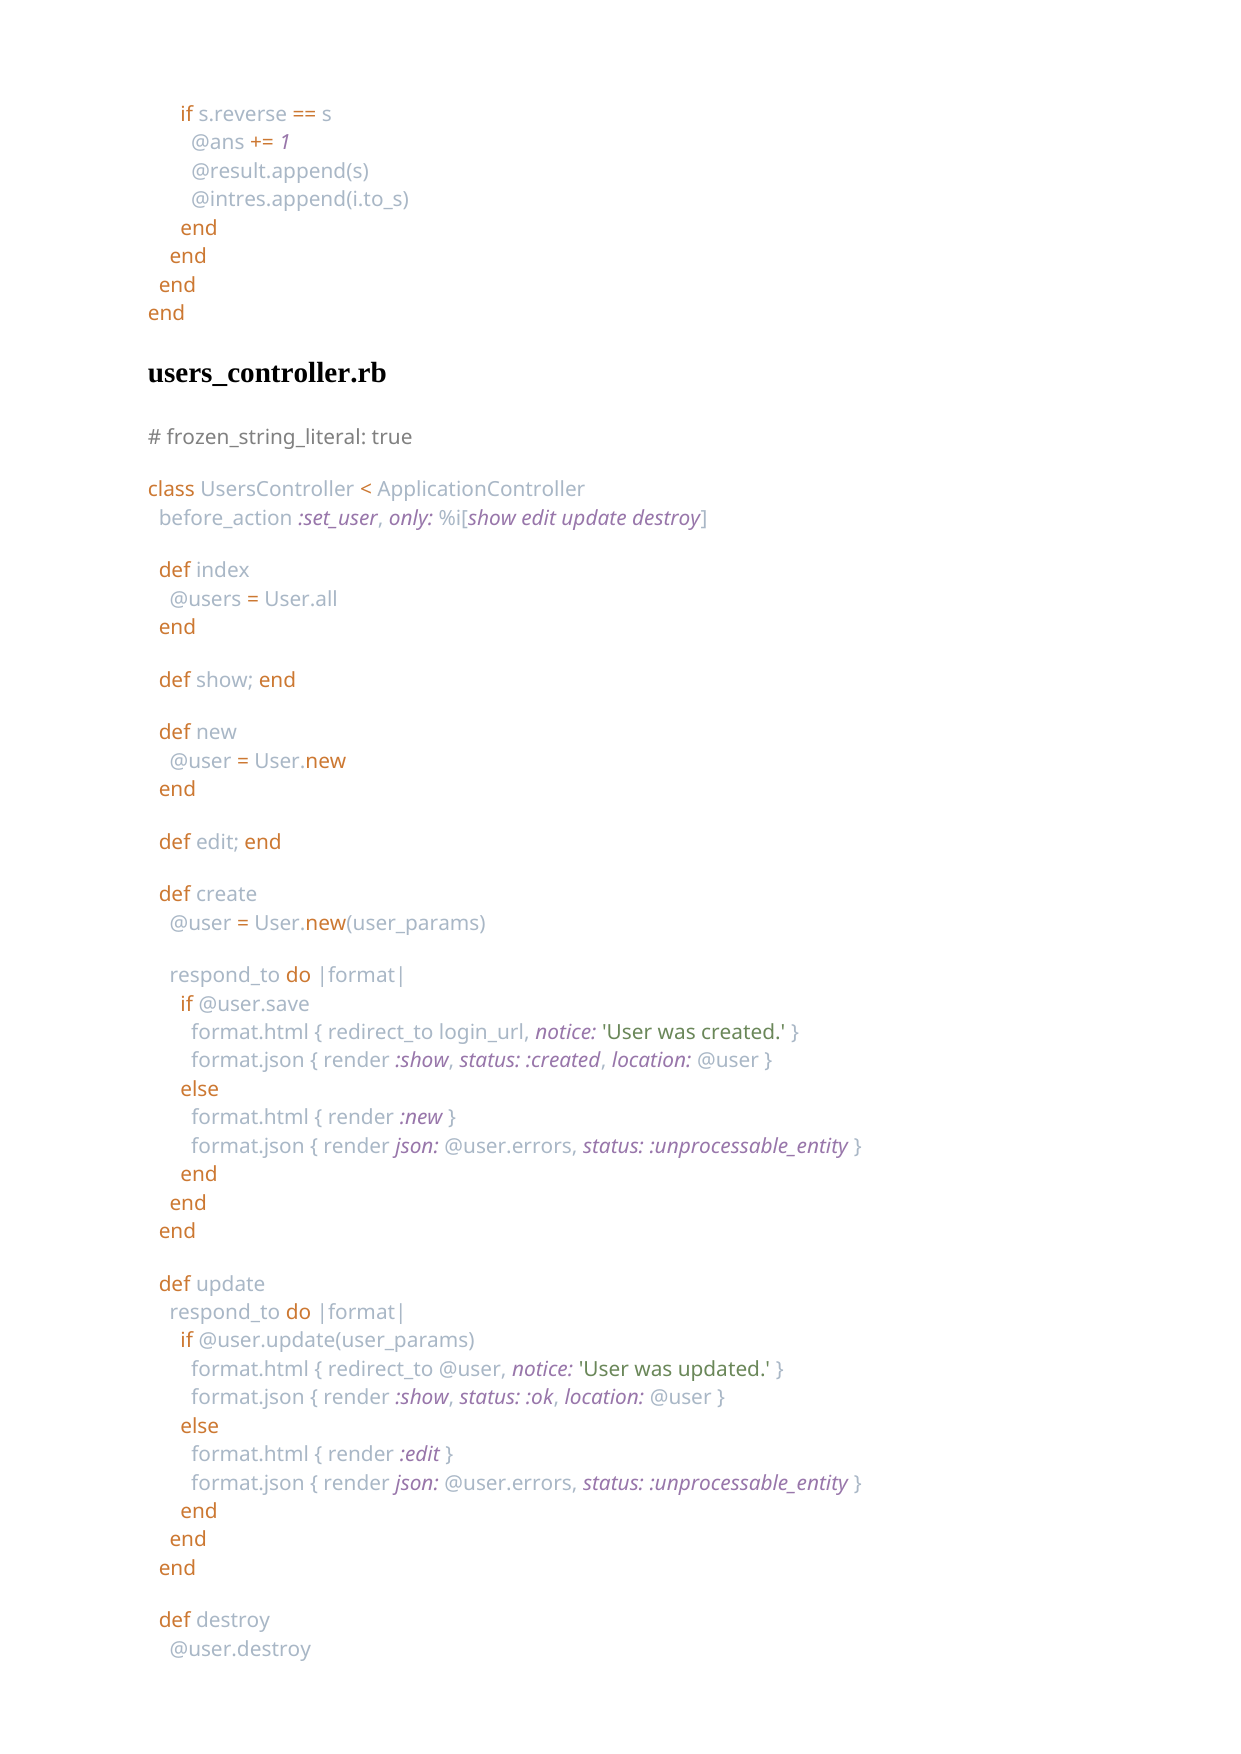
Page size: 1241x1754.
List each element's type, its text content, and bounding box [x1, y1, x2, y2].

text # frozen_string_literal: true class UsersController < ApplicationController before_action :set_user, only: %i[show edit update destroy] def index @users = User.all end def show; end def new @user = User.new end def edit; end def create @user = User.new(user_params) respond_to do |format| if @user.save format.html { redirect_to login_url, notice: 'User was created.' } format.json { render :show, status: :created, location: @user } else format.html { render :new } format.json { render json: @user.errors, status: :unprocessable_entity } end end end def update respond_to do |format| if @user.update(user_params) format.html { redirect_to @user, notice: 'User was updated.' } format.json { render :show, status: :ok, location: @user } else format.html { render :edit } format.json { render json: @user.errors, status: :unprocessable_entity } end end end def destroy @user.destroy [148, 422, 1181, 1662]
text users_controller.rb [148, 355, 1181, 388]
text if s.reverse == s @ans += 1 @result.append(s) @intres.append(i.to_s) end end end end [148, 99, 1181, 327]
